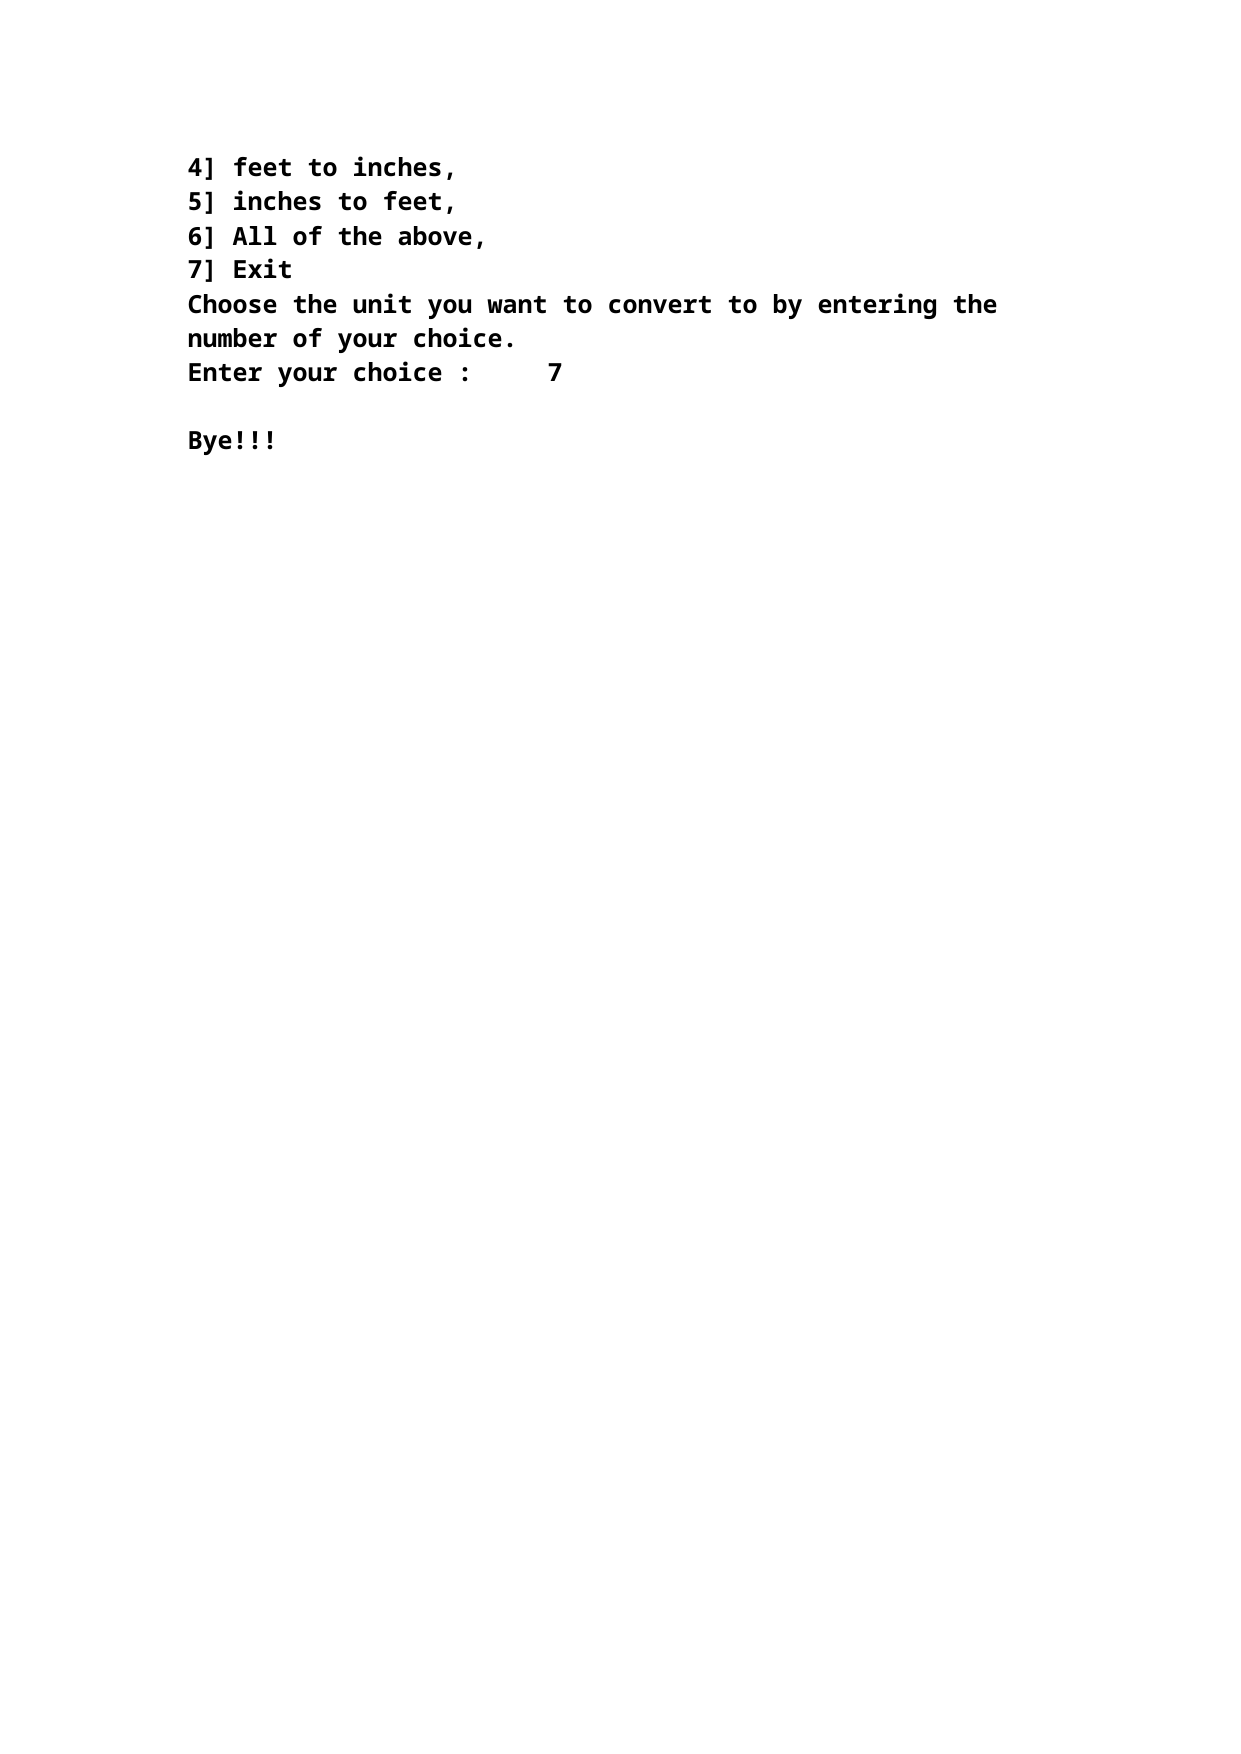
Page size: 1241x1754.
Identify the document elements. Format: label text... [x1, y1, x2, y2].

text Bye!!! [187, 422, 1053, 457]
text Enter your choice : 7 [187, 354, 1053, 388]
text 5] inches to feet, [187, 184, 1053, 218]
text Choose the unit you want to convert to by entering the number of your choice. [187, 286, 1053, 354]
text 4] feet to inches, [187, 150, 1053, 184]
text 7] Exit [187, 252, 1053, 286]
text 6] All of the above, [187, 218, 1053, 252]
